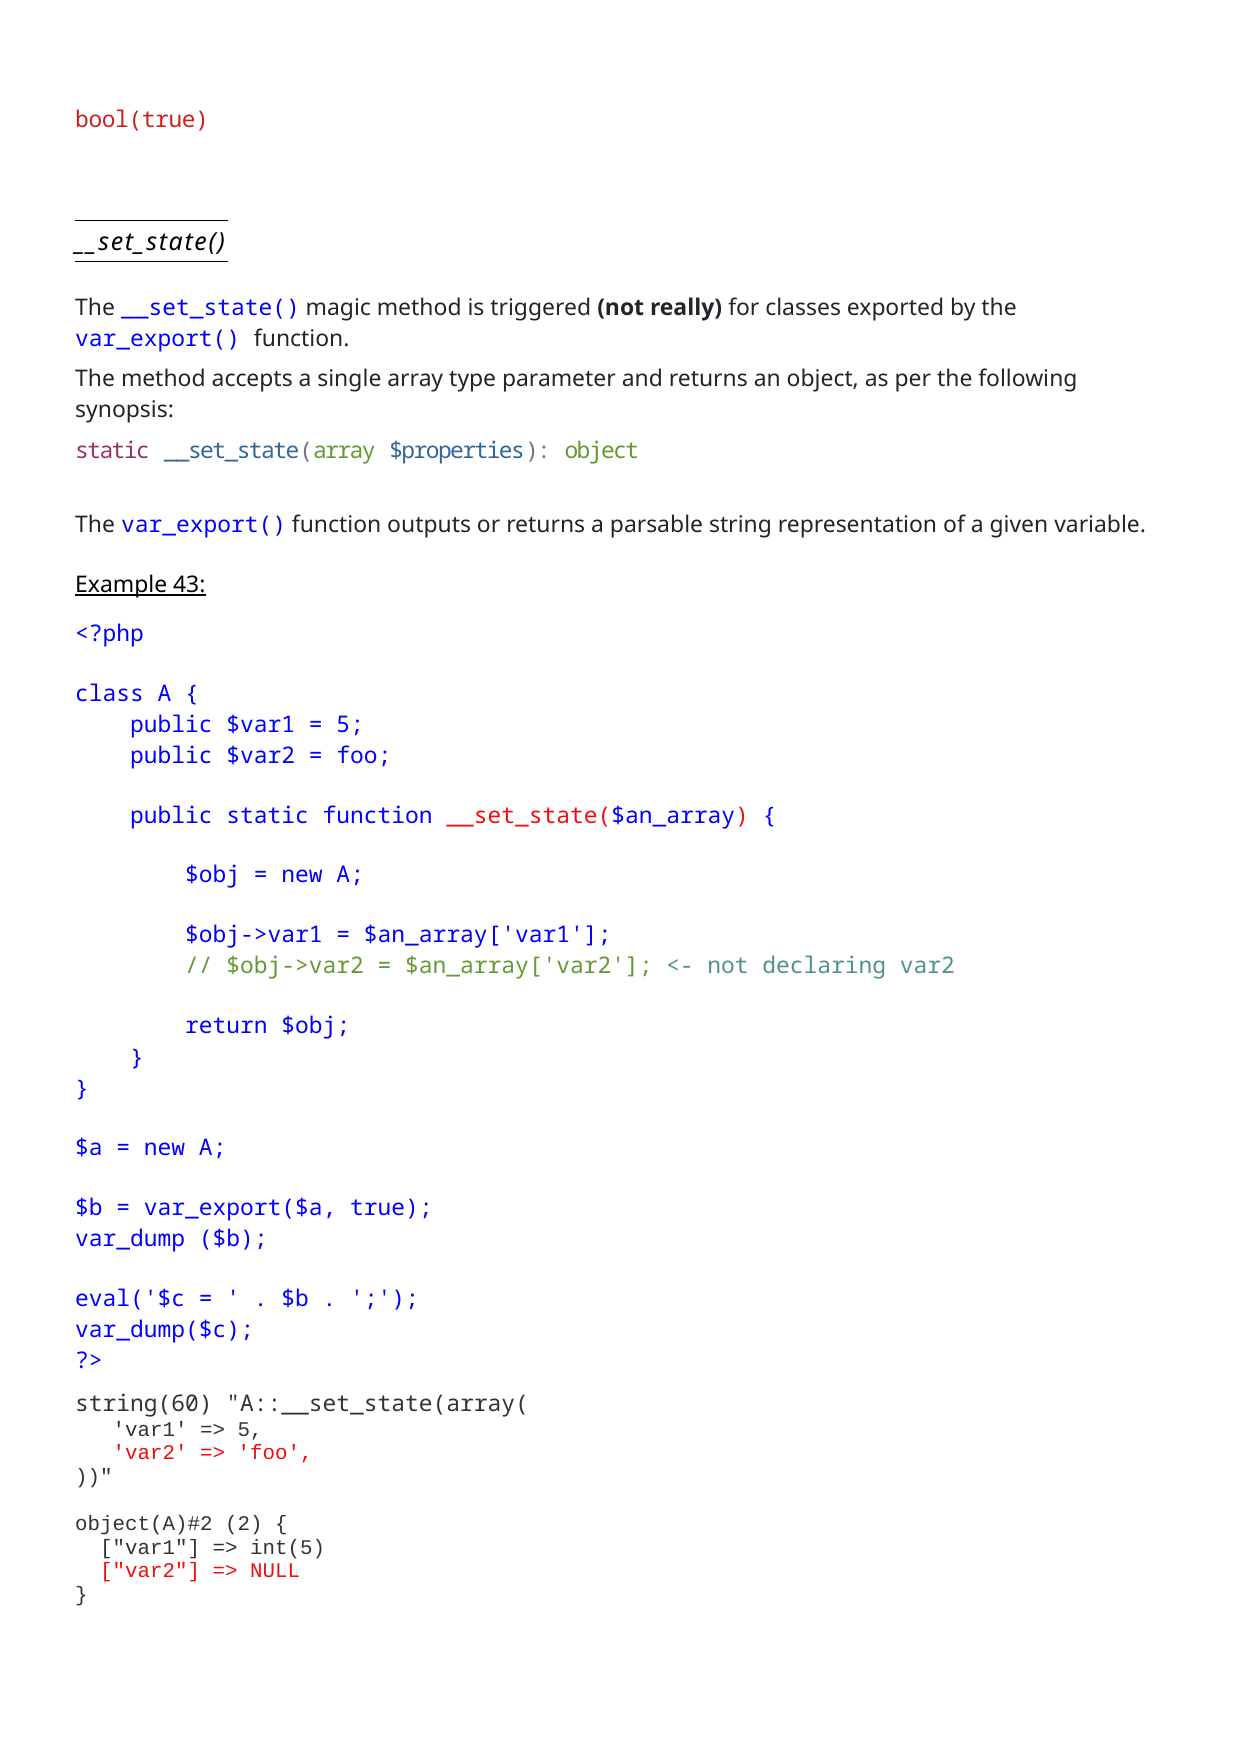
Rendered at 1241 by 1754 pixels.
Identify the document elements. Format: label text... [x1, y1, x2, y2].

text } [75, 1584, 1166, 1608]
text ["var1"] => int(5) [75, 1537, 1166, 1561]
text The method accepts a single array type parameter and returns an object, as per the following synopsis: [75, 362, 1166, 425]
text $a = new A; [75, 1131, 1166, 1162]
text 'var1' => 5, [75, 1419, 1166, 1442]
text object(A)#2 (2) { [75, 1513, 1166, 1537]
text public $var2 = foo; [75, 739, 1166, 770]
text public static function __set_state($an_array) { [75, 799, 1166, 830]
text } [75, 1040, 1166, 1072]
text __set_state() [75, 220, 1166, 261]
text <?php [75, 617, 1166, 648]
text } [75, 1072, 1166, 1103]
text $b = var_export($a, true); [75, 1191, 1166, 1222]
text 'var2' => 'foo', [75, 1442, 1166, 1466]
text ?> [75, 1344, 1166, 1375]
text The var_export() function outputs or returns a parsable string representation of a given variable. [75, 508, 1166, 539]
text ["var2"] => NULL [75, 1561, 1166, 1584]
text $obj = new A; [75, 858, 1166, 889]
text $obj->var1 = $an_array['var1']; [75, 918, 1166, 949]
text bool(true) [75, 103, 1166, 134]
text // $obj->var2 = $an_array['var2']; <- not declaring var2 [75, 949, 1166, 980]
text Example 43: [75, 568, 1166, 599]
text public $var1 = 5; [75, 708, 1166, 739]
text static __set_state(array $properties): object [75, 434, 1166, 465]
text var_dump($c); [75, 1313, 1166, 1344]
text ))" [75, 1466, 1166, 1489]
text The __set_state() magic method is triggered (not really) for classes exported by the var_export() function. [75, 291, 1166, 353]
text class A { [75, 677, 1166, 708]
text string(60) "A::__set_state(array( [75, 1387, 1166, 1419]
text return $obj; [75, 1009, 1166, 1040]
text var_dump ($b); [75, 1222, 1166, 1253]
text eval('$c = ' . $b . ';'); [75, 1282, 1166, 1313]
